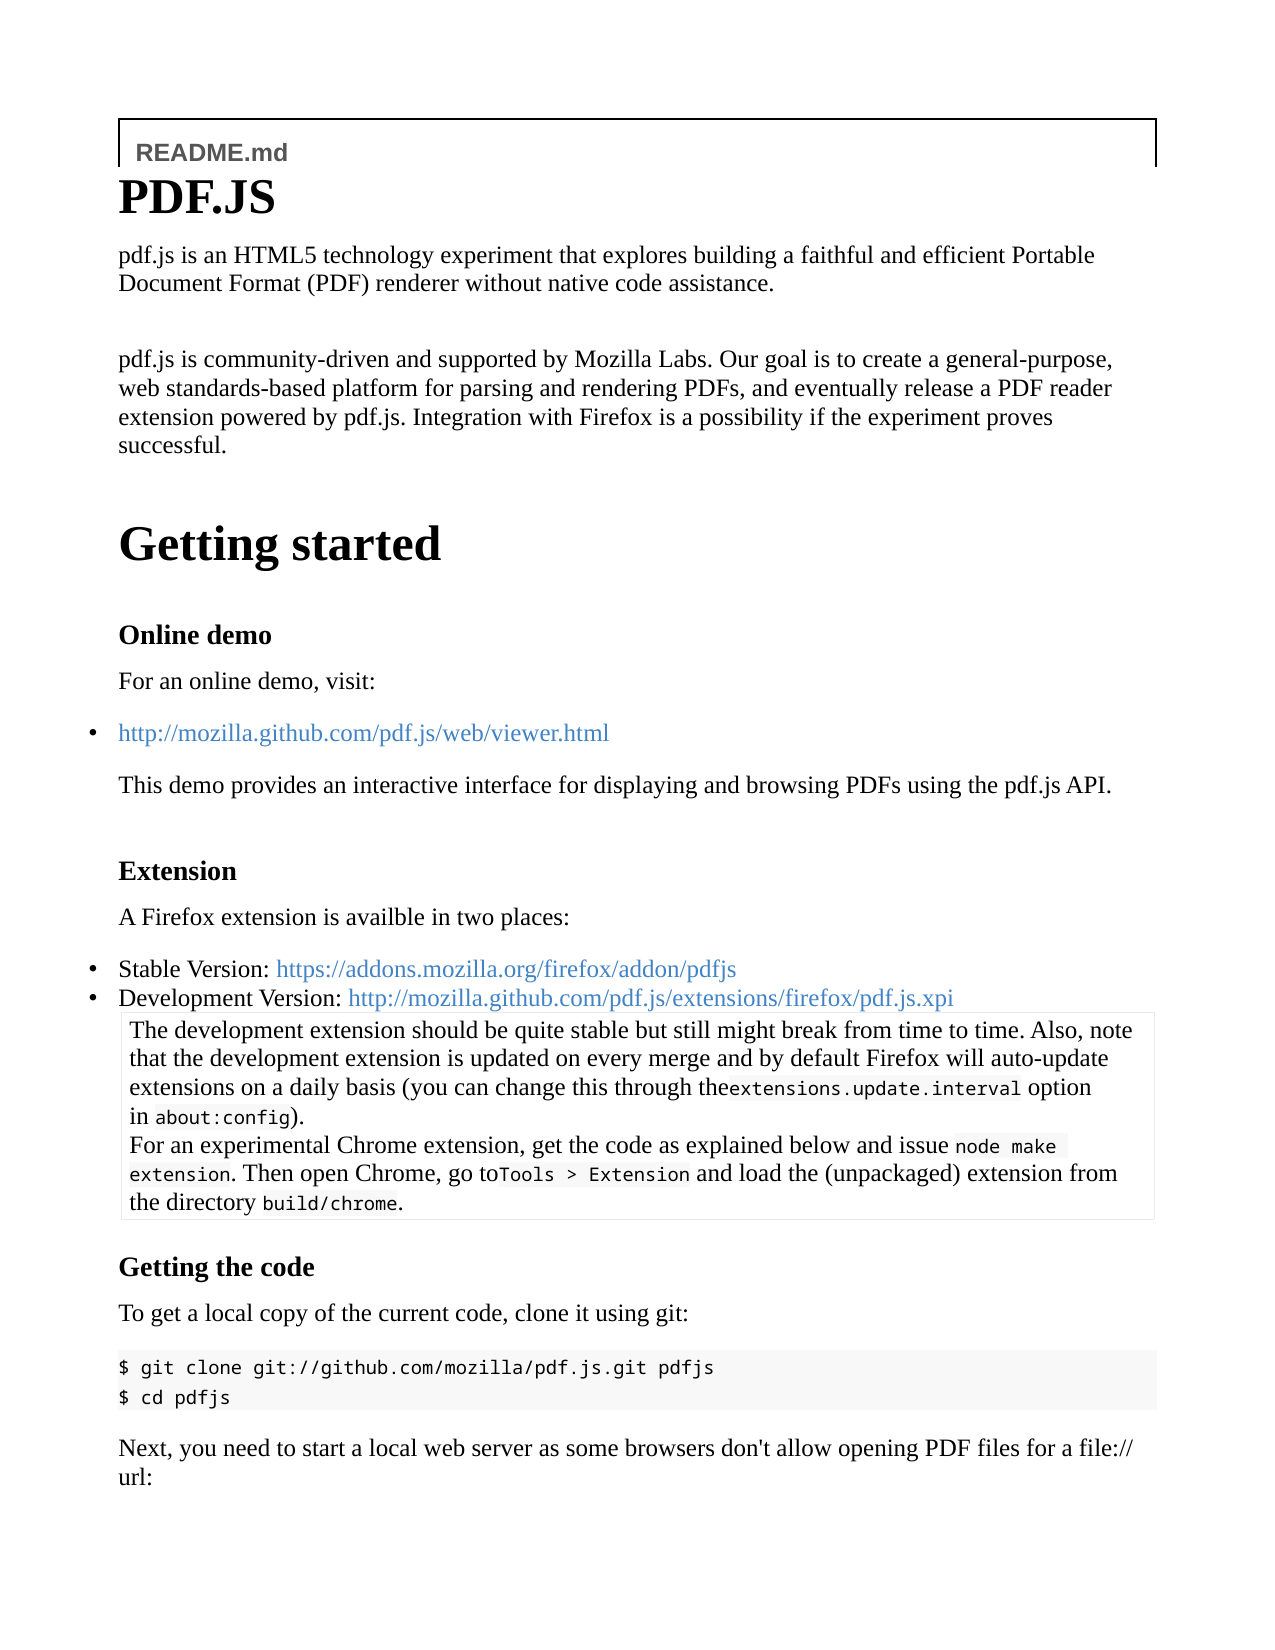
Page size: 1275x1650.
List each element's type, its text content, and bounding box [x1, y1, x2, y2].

text Next, you need to start a local web server as some browsers don't allow opening PDF files for a file:// url: [118, 1433, 1157, 1491]
text For an experimental Chrome extension, get the code as explained below and issue node make extension. Then open Chrome, go toTools > Extension and load the (unpackaged) extension from the directory build/chrome. [122, 1127, 1154, 1219]
text To get a local copy of the current code, clone it using git: [118, 1298, 1157, 1327]
text README.md [120, 120, 1155, 167]
subtitle Extension [118, 854, 1157, 886]
text pdf.js is an HTML5 technology experiment that explores building a faithful and efficient Portable Document Format (PDF) renderer without native code assistance. [118, 240, 1157, 297]
subtitle Online demo [118, 618, 1157, 651]
subtitle Getting the code [118, 1250, 1157, 1283]
text The development extension should be quite stable but still might break from time to time. Also, note that the development extension is updated on every merge and by default Firefox will auto-update extensions on a daily basis (you can change this through theextensions.update.interval option in about:config). [122, 1013, 1154, 1127]
text pdf.js is community-driven and supported by Mozilla Labs. Our goal is to create a general-purpose, web standards-based platform for parsing and rendering PDFs, and eventually release a PDF reader extension powered by pdf.js. Integration with Firefox is a possibility if the experiment proves successful. [118, 344, 1157, 459]
subtitle PDF.JS [118, 167, 1157, 224]
subtitle Getting started [118, 514, 1157, 571]
list http://mozilla.github.com/pdf.js/web/viewer.html [118, 718, 1157, 747]
text This demo provides an interactive interface for displaying and browsing PDFs using the pdf.js API. [118, 771, 1157, 799]
text A Firefox extension is availble in two places: [118, 902, 1157, 931]
list Stable Version: https://addons.mozilla.org/firefox/addon/pdfjs [118, 954, 1157, 983]
text $ cd pdfjs [118, 1380, 1157, 1410]
text For an online demo, visit: [118, 666, 1157, 695]
text $ git clone git://github.com/mozilla/pdf.js.git pdfjs [118, 1350, 1157, 1380]
list Development Version: http://mozilla.github.com/pdf.js/extensions/firefox/pdf.js.xpi [118, 983, 1157, 1012]
